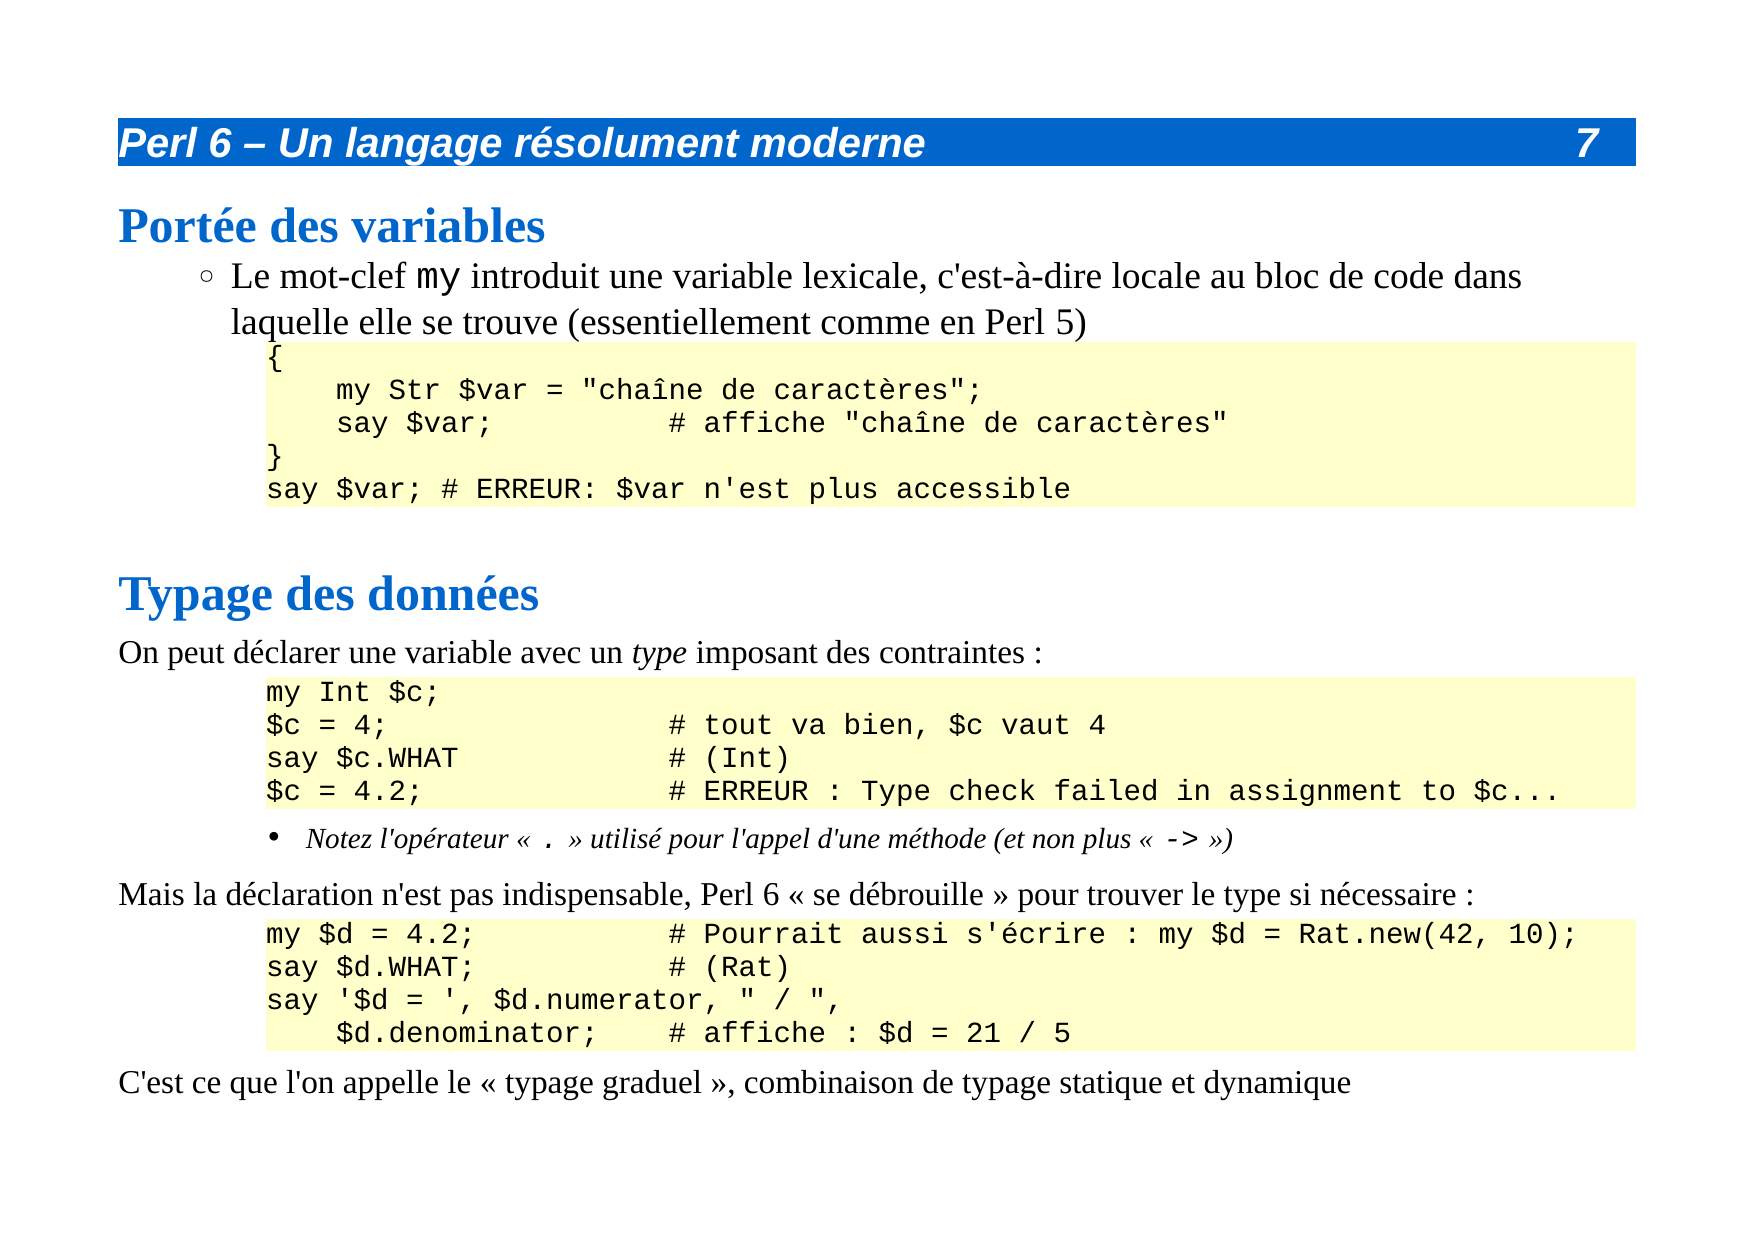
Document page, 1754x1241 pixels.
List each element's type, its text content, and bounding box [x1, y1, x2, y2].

text $d.denominator; # affiche : $d = 21 / 5 [266, 1018, 1636, 1051]
text } [266, 441, 1636, 474]
list Le mot-clef my introduit une variable lexicale, c'est-à-dire locale au bloc de code dans laquelle elle se trouve (essentiellement comme en Perl 5) [193, 253, 1636, 342]
text say $d.WHAT; # (Rat) [266, 952, 1636, 985]
text say $c.WHAT # (Int) [266, 743, 1636, 776]
text $c = 4.2; # ERREUR : Type check failed in assignment to $c... [266, 776, 1636, 809]
text $c = 4; # tout va bien, $c vaut 4 [266, 710, 1636, 743]
text On peut déclarer une variable avec un type imposant des contraintes : [118, 633, 1636, 671]
list Notez l'opérateur « . » utilisé pour l'appel d'une méthode (et non plus « -> ») [268, 821, 1636, 857]
text Mais la déclaration n'est pas indispensable, Perl 6 « se débrouille » pour trouver le type si nécessaire : [118, 875, 1636, 913]
text Portée des variables [118, 196, 1636, 253]
text say $var; # ERREUR: $var n'est plus accessible [266, 474, 1636, 507]
text my Str $var = "chaîne de caractères"; [266, 375, 1636, 408]
text my Int $c; [266, 677, 1636, 710]
text C'est ce que l'on appelle le « typage graduel », combinaison de typage statique et dynamique [118, 1063, 1636, 1101]
text { [266, 342, 1636, 375]
text Typage des données [118, 563, 1636, 621]
text say $var; # affiche "chaîne de caractères" [266, 408, 1636, 441]
text my $d = 4.2; # Pourrait aussi s'écrire : my $d = Rat.new(42, 10); [266, 919, 1636, 952]
text say '$d = ', $d.numerator, " / ", [266, 985, 1636, 1018]
